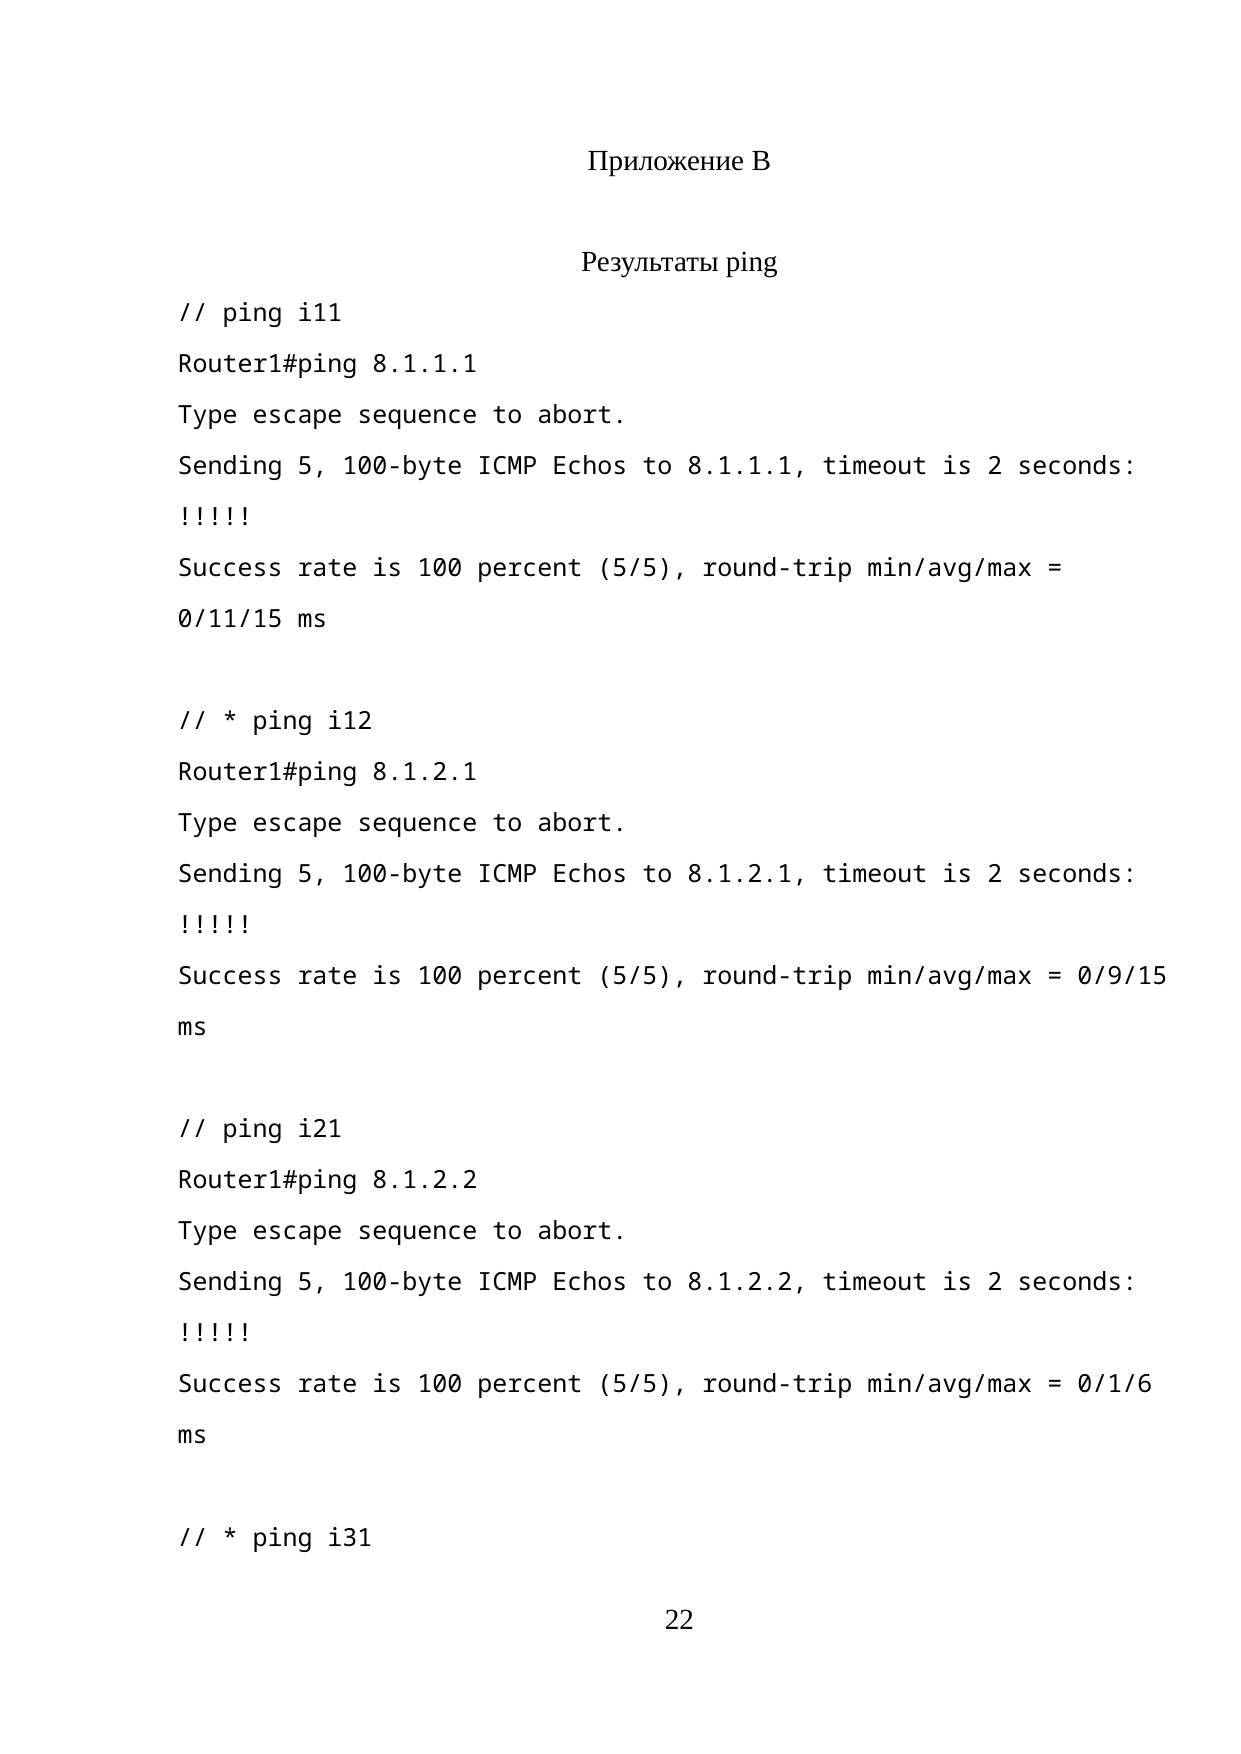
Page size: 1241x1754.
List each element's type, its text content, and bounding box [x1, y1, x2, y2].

text Router1#ping 8.1.1.1 [177, 345, 1181, 379]
text Success rate is 100 percent (5/5), round-trip min/avg/max = 0/11/15 ms [177, 549, 1181, 634]
text Type escape sequence to abort. [177, 1213, 1181, 1247]
text Type escape sequence to abort. [177, 396, 1181, 430]
text Success rate is 100 percent (5/5), round-trip min/avg/max = 0/9/15 ms [177, 958, 1181, 1043]
text !!!!! [177, 498, 1181, 532]
subtitle Приложение В [177, 143, 1181, 177]
text Router1#ping 8.1.2.1 [177, 754, 1181, 788]
text // ping i11 [177, 294, 1181, 328]
text // * ping i31 [177, 1519, 1181, 1553]
text Результаты ping [177, 244, 1181, 277]
text Sending 5, 100-byte ICMP Echos to 8.1.2.2, timeout is 2 seconds: [177, 1264, 1181, 1298]
text !!!!! [177, 1315, 1181, 1349]
text // ping i21 [177, 1111, 1181, 1145]
text Type escape sequence to abort. [177, 805, 1181, 839]
text Router1#ping 8.1.2.2 [177, 1162, 1181, 1196]
text Success rate is 100 percent (5/5), round-trip min/avg/max = 0/1/6 ms [177, 1366, 1181, 1451]
text Sending 5, 100-byte ICMP Echos to 8.1.1.1, timeout is 2 seconds: [177, 447, 1181, 481]
text Sending 5, 100-byte ICMP Echos to 8.1.2.1, timeout is 2 seconds: [177, 856, 1181, 890]
text // * ping i12 [177, 703, 1181, 737]
text !!!!! [177, 907, 1181, 941]
